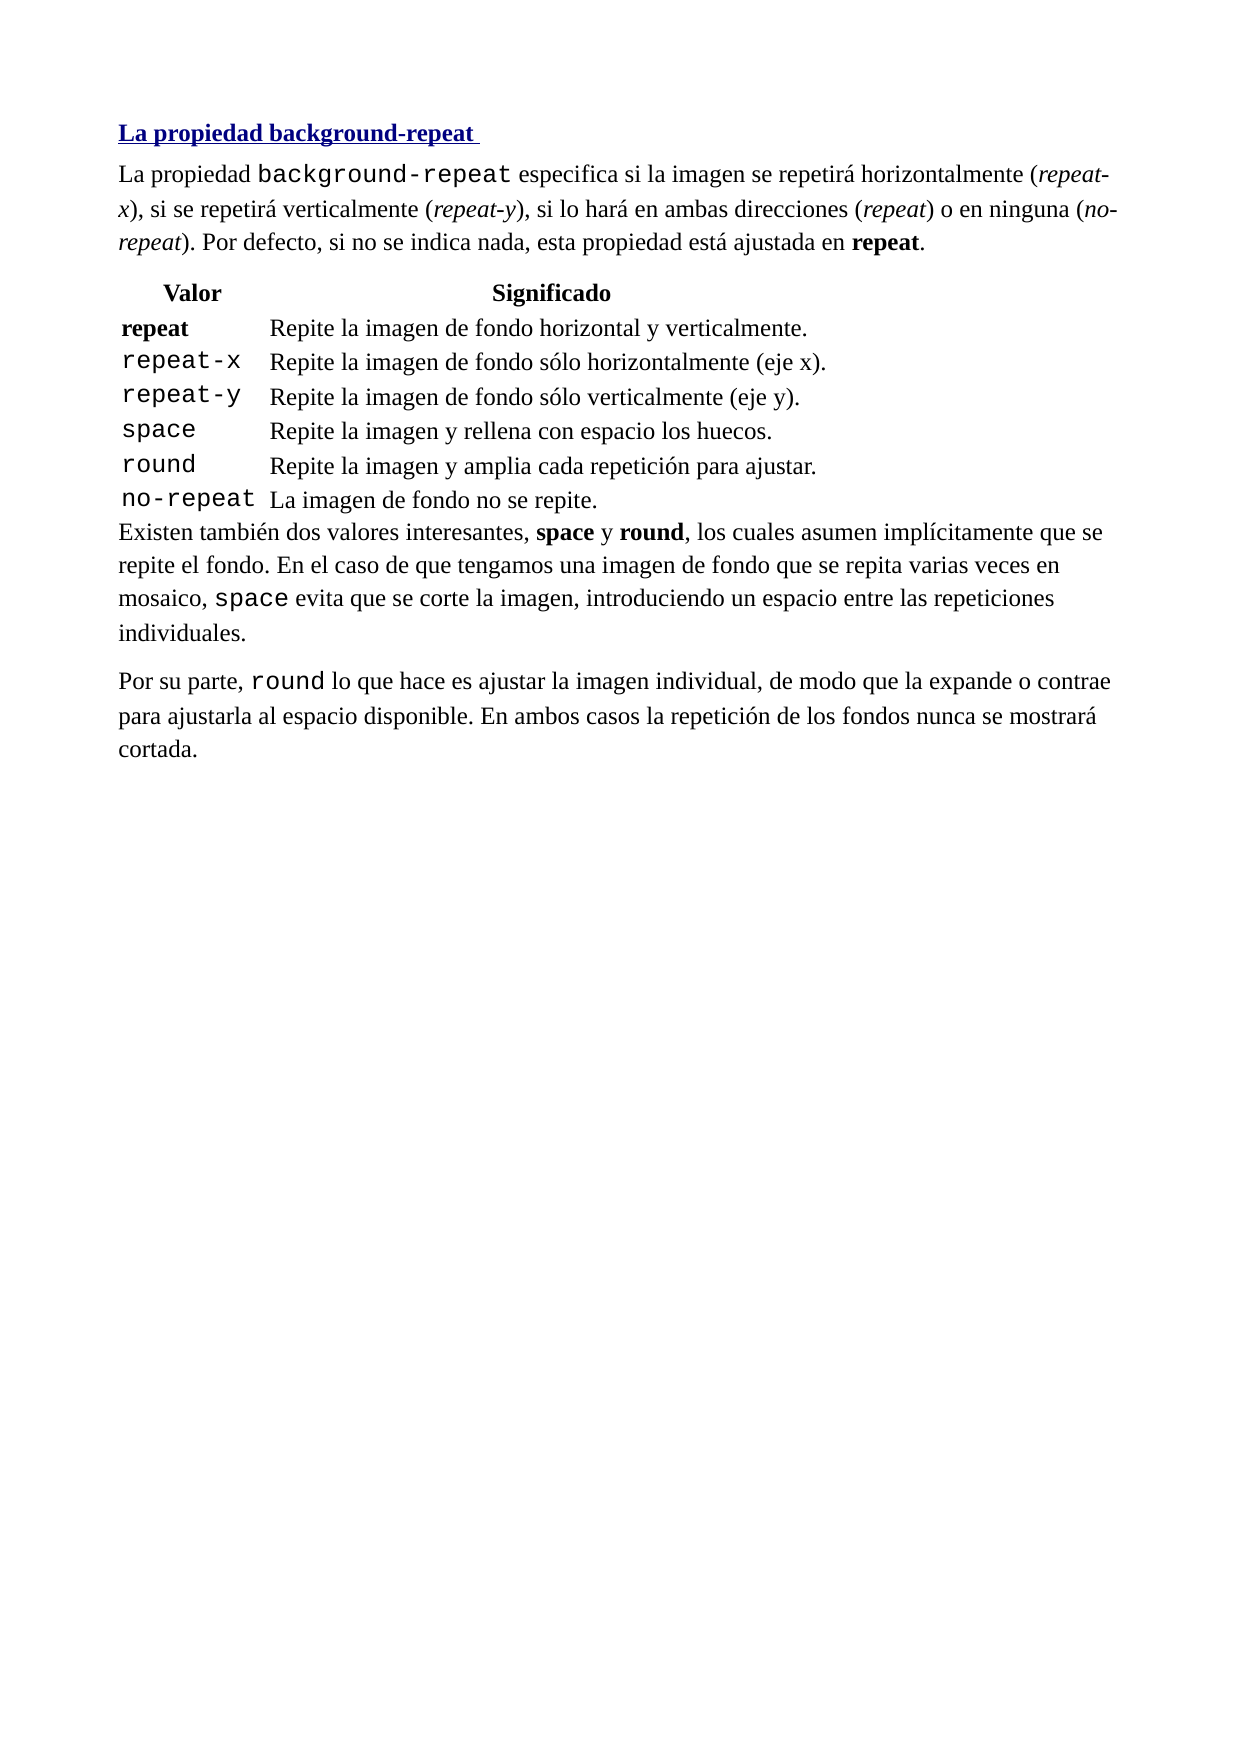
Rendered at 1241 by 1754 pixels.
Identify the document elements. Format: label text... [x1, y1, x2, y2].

table_cell Repite la imagen de fondo sólo horizontalmente (eje x). [266, 344, 837, 379]
table_cell space [118, 414, 266, 448]
table_header Significado [266, 275, 837, 310]
text La propiedad background-repeat especifica si la imagen se repetirá horizontalmente (repeat-x), si se repetirá verticalmente (repeat-y), si lo hará en ambas direcciones (repeat) o en ninguna (no-repeat). Por defecto, si no se indica nada, esta propiedad está ajustada en repeat. [118, 159, 1122, 256]
table_cell no-repeat [118, 483, 266, 517]
table_cell Repite la imagen y rellena con espacio los huecos. [266, 414, 837, 448]
table_cell repeat [118, 310, 266, 344]
table_cell Repite la imagen de fondo sólo verticalmente (eje y). [266, 379, 837, 413]
table_cell Repite la imagen y amplia cada repetición para ajustar. [266, 448, 837, 483]
table_cell round [118, 448, 266, 483]
table_cell repeat-y [118, 379, 266, 413]
table_cell repeat-x [118, 344, 266, 379]
text Por su parte, round lo que hace es ajustar la imagen individual, de modo que la expande o contrae para ajustarla al espacio disponible. En ambos casos la repetición de los fondos nunca se mostrará cortada. [118, 666, 1122, 763]
table_header Valor [118, 275, 266, 310]
text Existen también dos valores interesantes, space y round, los cuales asumen implícitamente que se repite el fondo. En el caso de que tengamos una imagen de fondo que se repita varias veces en mosaico, space evita que se corte la imagen, introduciendo un espacio entre las repeticiones individuales. [118, 517, 1122, 647]
table_cell Repite la imagen de fondo horizontal y verticalmente. [266, 310, 837, 344]
subtitle La propiedad background-repeat [118, 118, 1122, 147]
table_cell La imagen de fondo no se repite. [266, 483, 837, 517]
